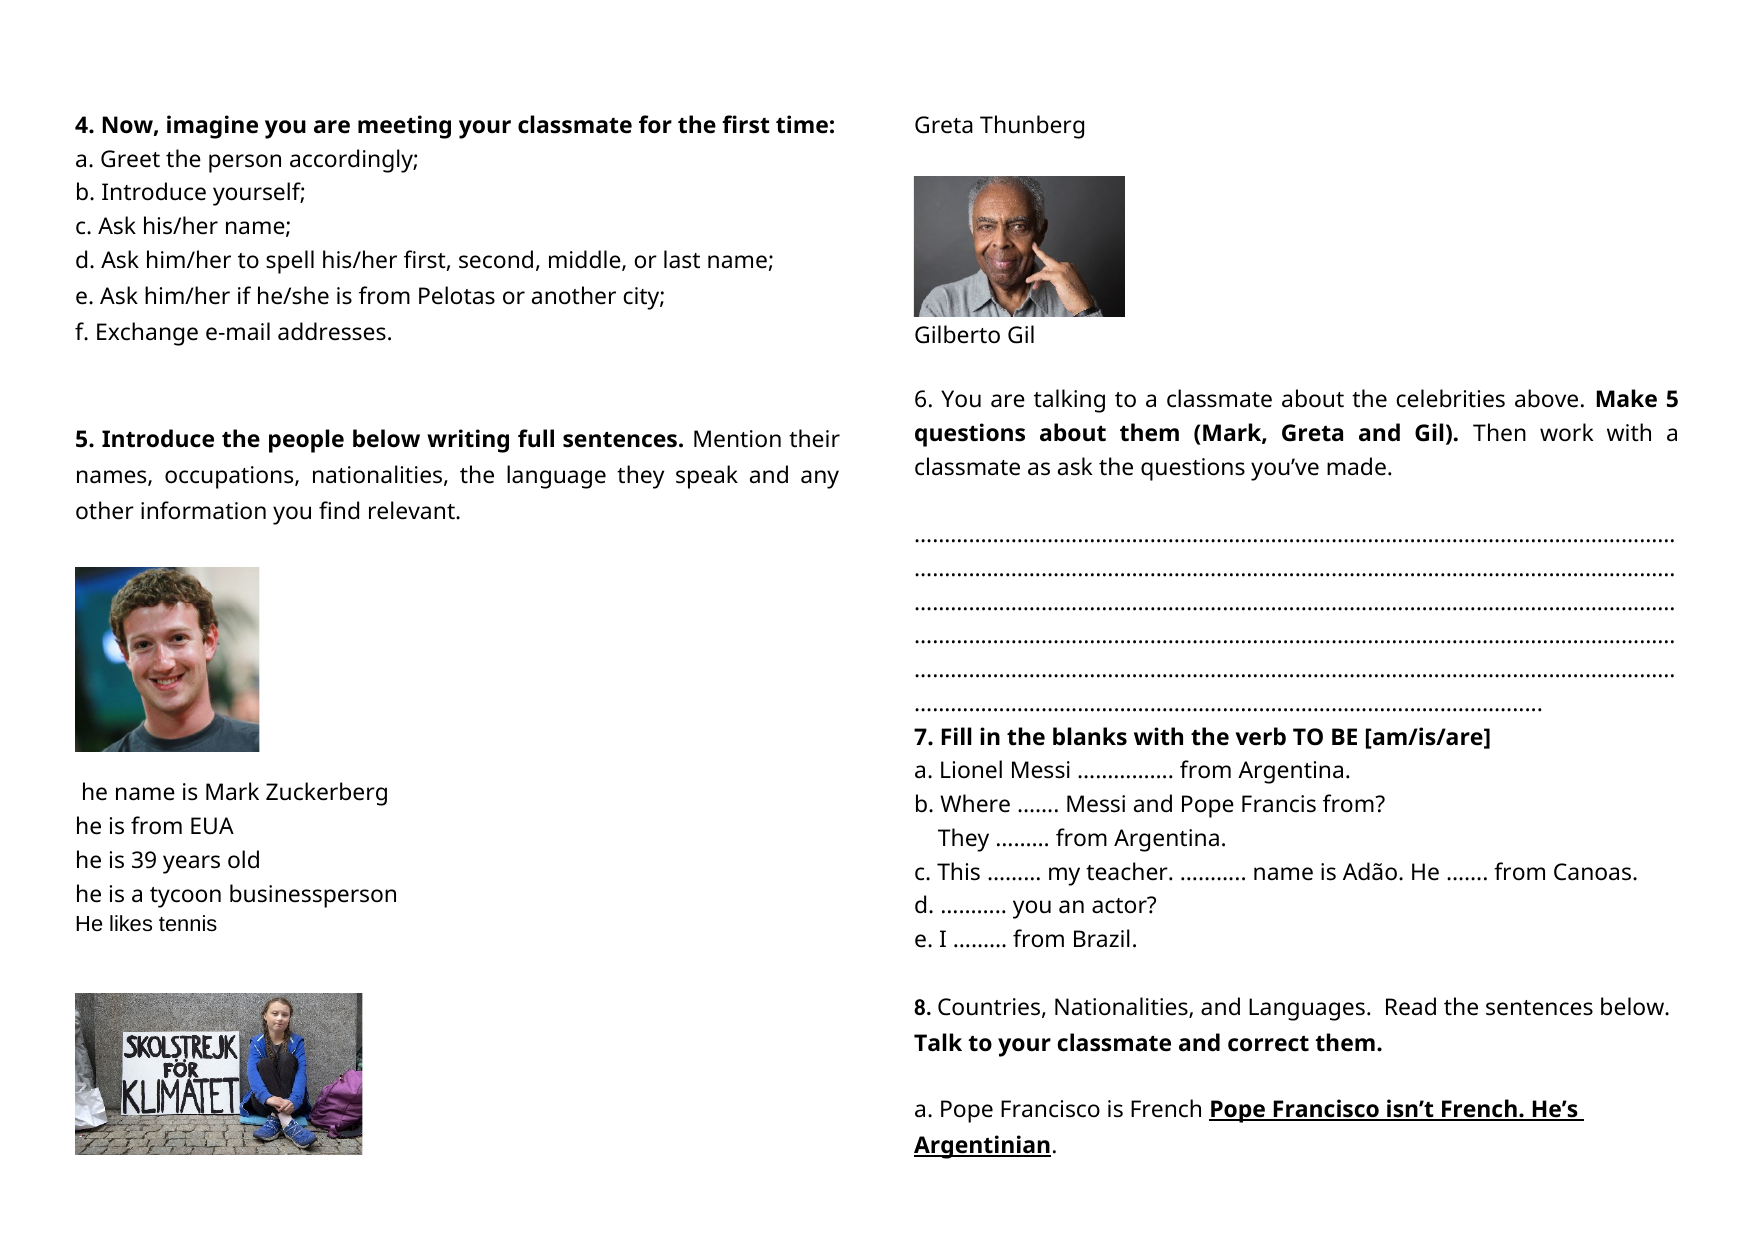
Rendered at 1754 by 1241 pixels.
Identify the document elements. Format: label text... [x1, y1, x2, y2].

text b. Where ……. Messi and Pope Francis from? [914, 788, 1679, 819]
text They ……… from Argentina. [914, 822, 1679, 853]
text 4. Now, imagine you are meeting your classmate for the first time: [75, 109, 840, 140]
text c. Ask his/her name; [75, 210, 840, 241]
text he is a tycoon businessperson [75, 877, 840, 909]
picture [913, 176, 1125, 317]
text f. Exchange e-mail addresses. [75, 316, 840, 347]
text a. Lionel Messi ……………. from Argentina. [914, 754, 1679, 786]
text 8. Countries, Nationalities, and Languages. Read the sentences below. Talk to your classmate and correct them. [914, 991, 1679, 1058]
list a. Pope Francisco is French Pope Francisco isn’t French. He’s Argentinian. [914, 1093, 1679, 1160]
text b. Introduce yourself; [75, 176, 840, 207]
text c. This ……… my teacher. ……….. name is Adão. He ……. from Canoas. [914, 856, 1679, 887]
text Greta Thunberg [914, 109, 1679, 140]
picture [75, 567, 260, 752]
text ………………………………………………………………………………………………………………………………………………………………………………………………………………………………………………………………………………………………………………………………………………………………………………………………………………………………………………………………………………………………………………………………………………………………………………………………………………………………………………………………………..... [914, 518, 1679, 718]
text a. Greet the person accordingly; [75, 142, 840, 174]
text d. ……….. you an actor? [914, 889, 1679, 921]
text Gilberto Gil [914, 319, 1679, 350]
text d. Ask him/her to spell his/her first, second, middle, or last name; [75, 244, 840, 275]
text e. I ……… from Brazil. [914, 923, 1679, 954]
text 5. Introduce the people below writing full sentences. Mention their names, occupations, nationalities, the language they speak and any other information you find relevant. [75, 423, 840, 527]
text 7. Fill in the blanks with the verb TO BE [am/is/are] [914, 721, 1679, 752]
text He likes tennis [75, 911, 840, 936]
text he name is Mark Zuckerberg [75, 776, 840, 807]
text he is 39 years old [75, 844, 840, 875]
text e. Ask him/her if he/she is from Pelotas or another city; [75, 280, 840, 311]
text he is from EUA [75, 810, 840, 841]
picture [75, 993, 363, 1155]
text 6. You are talking to a classmate about the celebrities above. Make 5 questions about them (Mark, Greta and Gil). Then work with a classmate as ask the questions you’ve made. [914, 383, 1679, 482]
